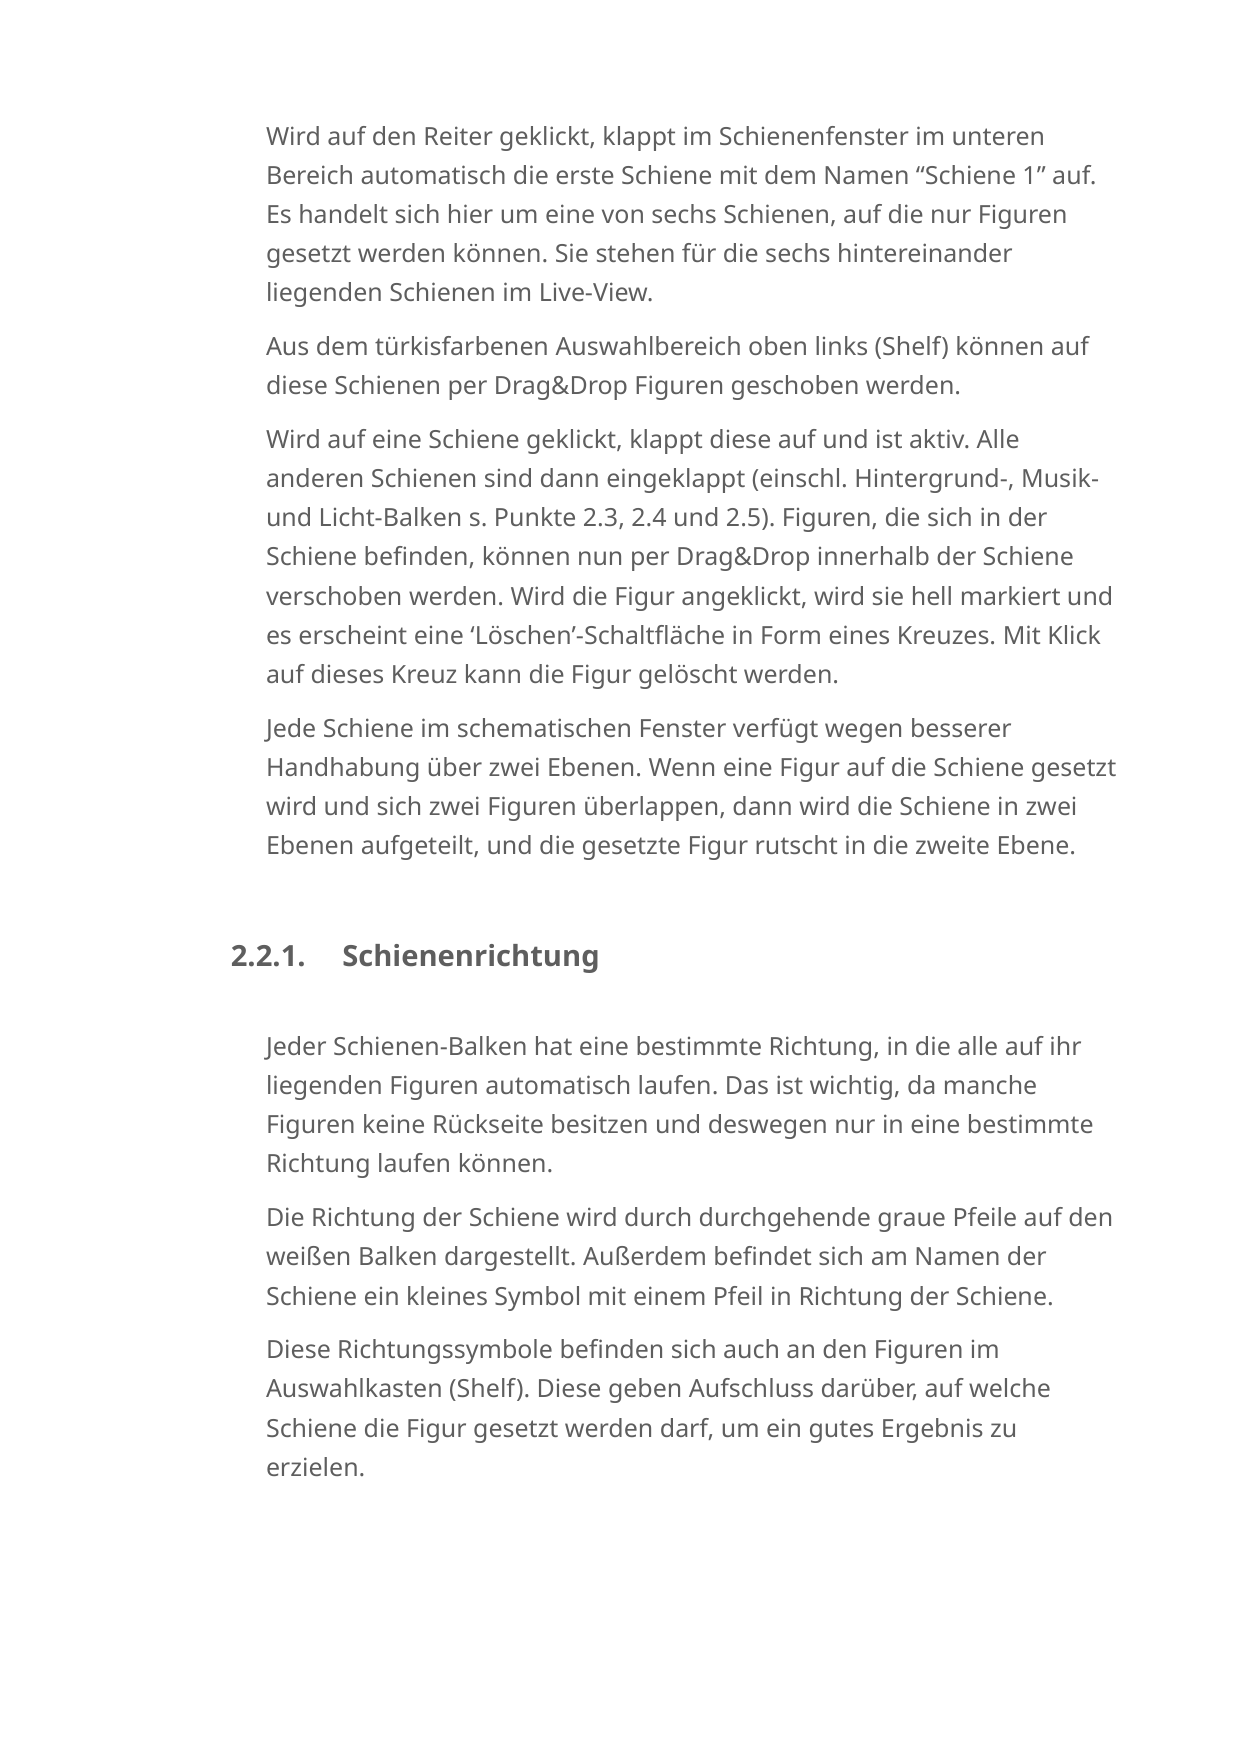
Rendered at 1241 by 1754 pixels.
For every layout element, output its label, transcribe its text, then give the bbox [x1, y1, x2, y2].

text Jede Schiene im schematischen Fenster verfügt wegen besserer Handhabung über zwei Ebenen. Wenn eine Figur auf die Schiene gesetzt wird und sich zwei Figuren überlappen, dann wird die Schiene in zwei Ebenen aufgeteilt, und die gesetzte Figur rutscht in die zweite Ebene. [266, 710, 1122, 862]
text Wird auf den Reiter geklickt, klappt im Schienenfenster im unteren Bereich automatisch die erste Schiene mit dem Namen “Schiene 1” auf. Es handelt sich hier um eine von sechs Schienen, auf die nur Figuren gesetzt werden können. Sie stehen für die sechs hintereinander liegenden Schienen im Live-View. [266, 118, 1122, 309]
text Diese Richtungssymbole befinden sich auch an den Figuren im Auswahlkasten (Shelf). Diese geben Aufschluss darüber, auf welche Schiene die Figur gesetzt werden darf, um ein gutes Ergebnis zu erzielen. [266, 1332, 1122, 1483]
text Wird auf eine Schiene geklickt, klappt diese auf und ist aktiv. Alle anderen Schienen sind dann eingeklappt (einschl. Hintergrund-, Musik- und Licht-Balken s. Punkte 2.3, 2.4 und 2.5). Figuren, die sich in der Schiene befinden, können nun per Drag&Drop innerhalb der Schiene verschoben werden. Wird die Figur angeklickt, wird sie hell markiert und es erscheint eine ‘Löschen’-Schaltfläche in Form eines Kreuzes. Mit Klick auf dieses Kreuz kann die Figur gelöscht werden. [266, 421, 1122, 691]
text Jeder Schienen-Balken hat eine bestimmte Richtung, in die alle auf ihr liegenden Figuren automatisch laufen. Das ist wichtig, da manche Figuren keine Rückseite besitzen und deswegen nur in eine bestimmte Richtung laufen können. [266, 1029, 1122, 1180]
text Die Richtung der Schiene wird durch durchgehende graue Pfeile auf den weißen Balken dargestellt. Außerdem befindet sich am Namen der Schiene ein kleines Symbol mit einem Pfeil in Richtung der Schiene. [266, 1200, 1122, 1312]
text Aus dem türkisfarbenen Auswahlbereich oben links (Shelf) können auf diese Schienen per Drag&Drop Figuren geschoben werden. [266, 328, 1122, 402]
list Schienenrichtung [231, 935, 1122, 975]
